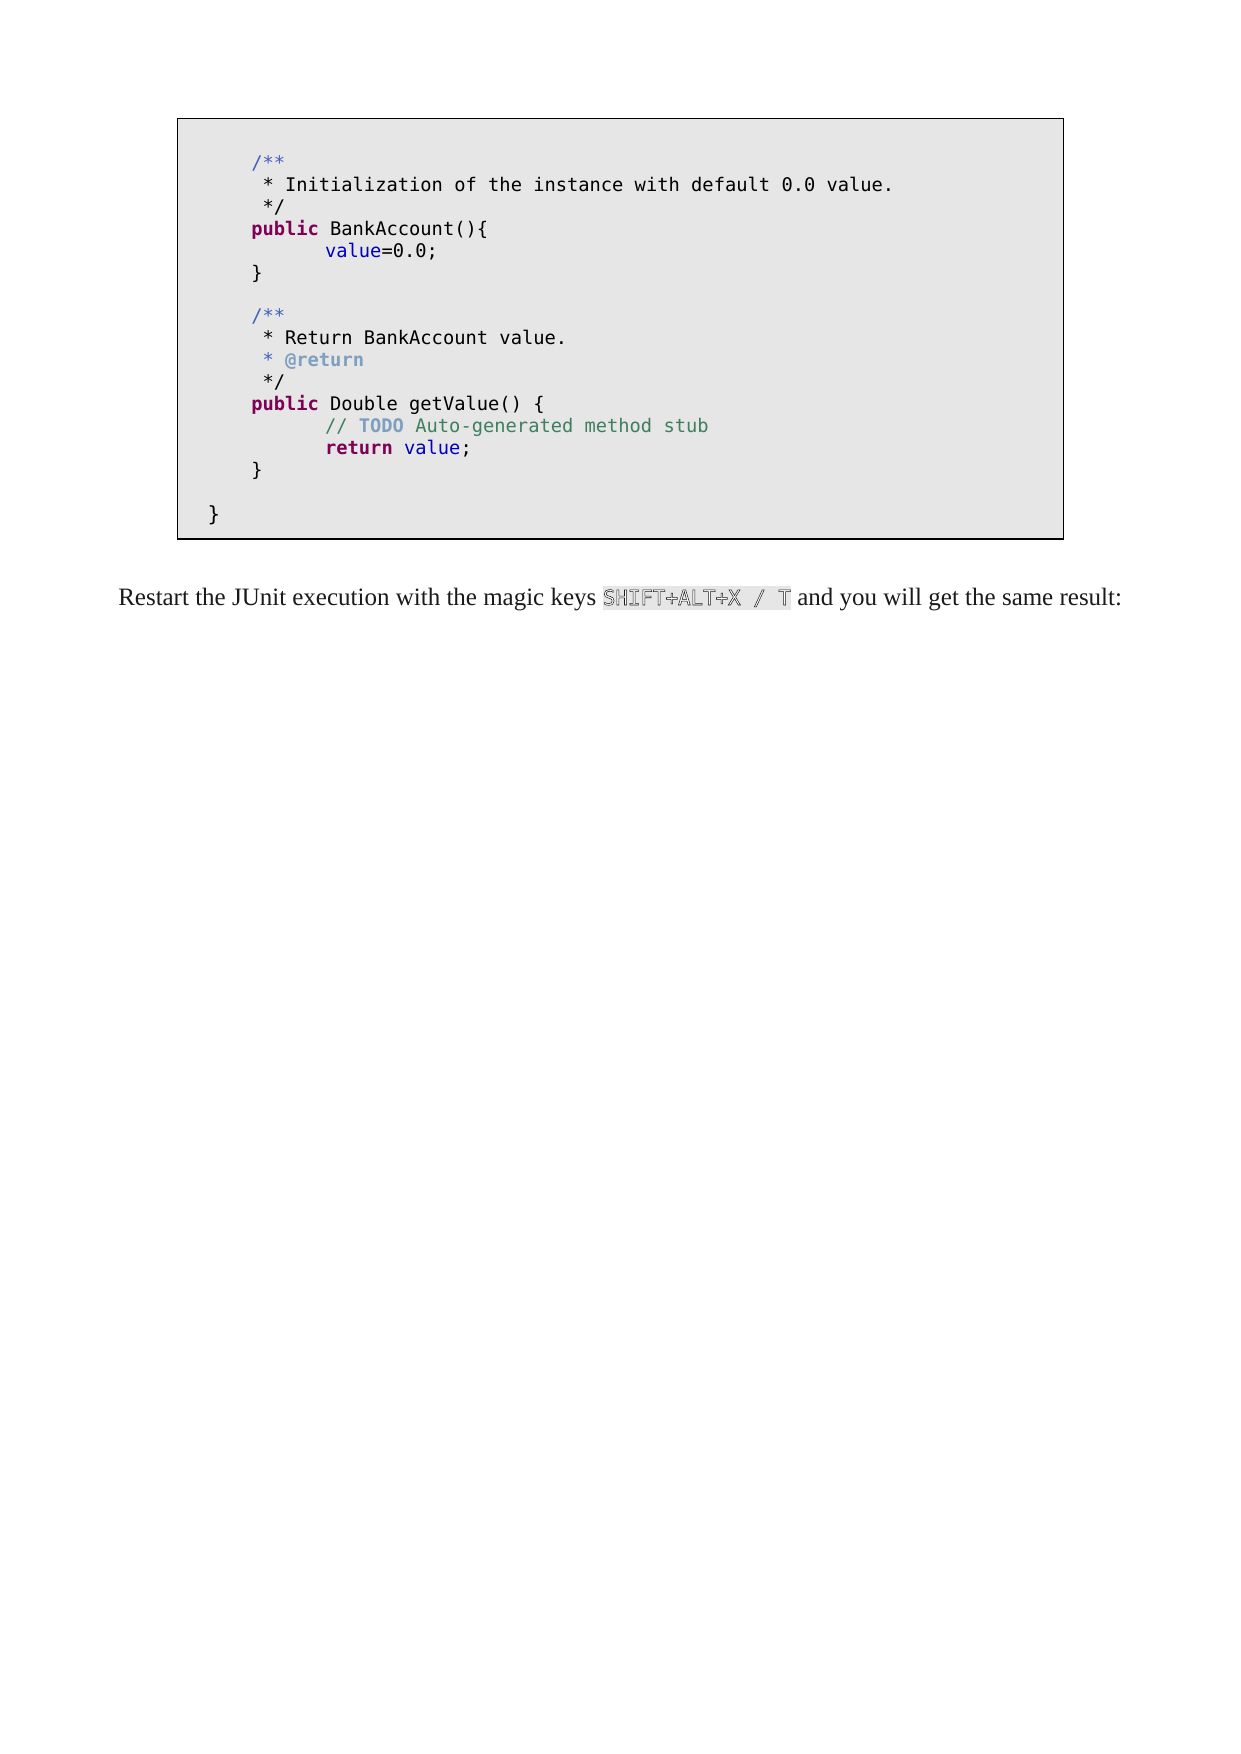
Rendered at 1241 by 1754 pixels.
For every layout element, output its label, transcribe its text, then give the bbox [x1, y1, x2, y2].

text public Double getValue() { [178, 381, 1063, 402]
text * Initialization of the instance with default 0.0 value. [178, 162, 1063, 184]
text } [178, 490, 1063, 538]
text /** [178, 140, 1063, 162]
text } [178, 249, 1063, 271]
text public BankAccount(){ [178, 206, 1063, 227]
subtitle Restart the JUnit execution with the magic keys SHIFT+ALT+X / T and you will get the same result: [118, 582, 1122, 610]
text return value; [178, 424, 1063, 446]
text /** [178, 293, 1063, 315]
text // TODO Auto-generated method stub [178, 402, 1063, 424]
text } [178, 446, 1063, 468]
text * @return [178, 337, 1063, 359]
text * Return BankAccount value. [178, 315, 1063, 337]
text value=0.0; [178, 227, 1063, 249]
text */ [178, 184, 1063, 206]
text */ [178, 359, 1063, 381]
